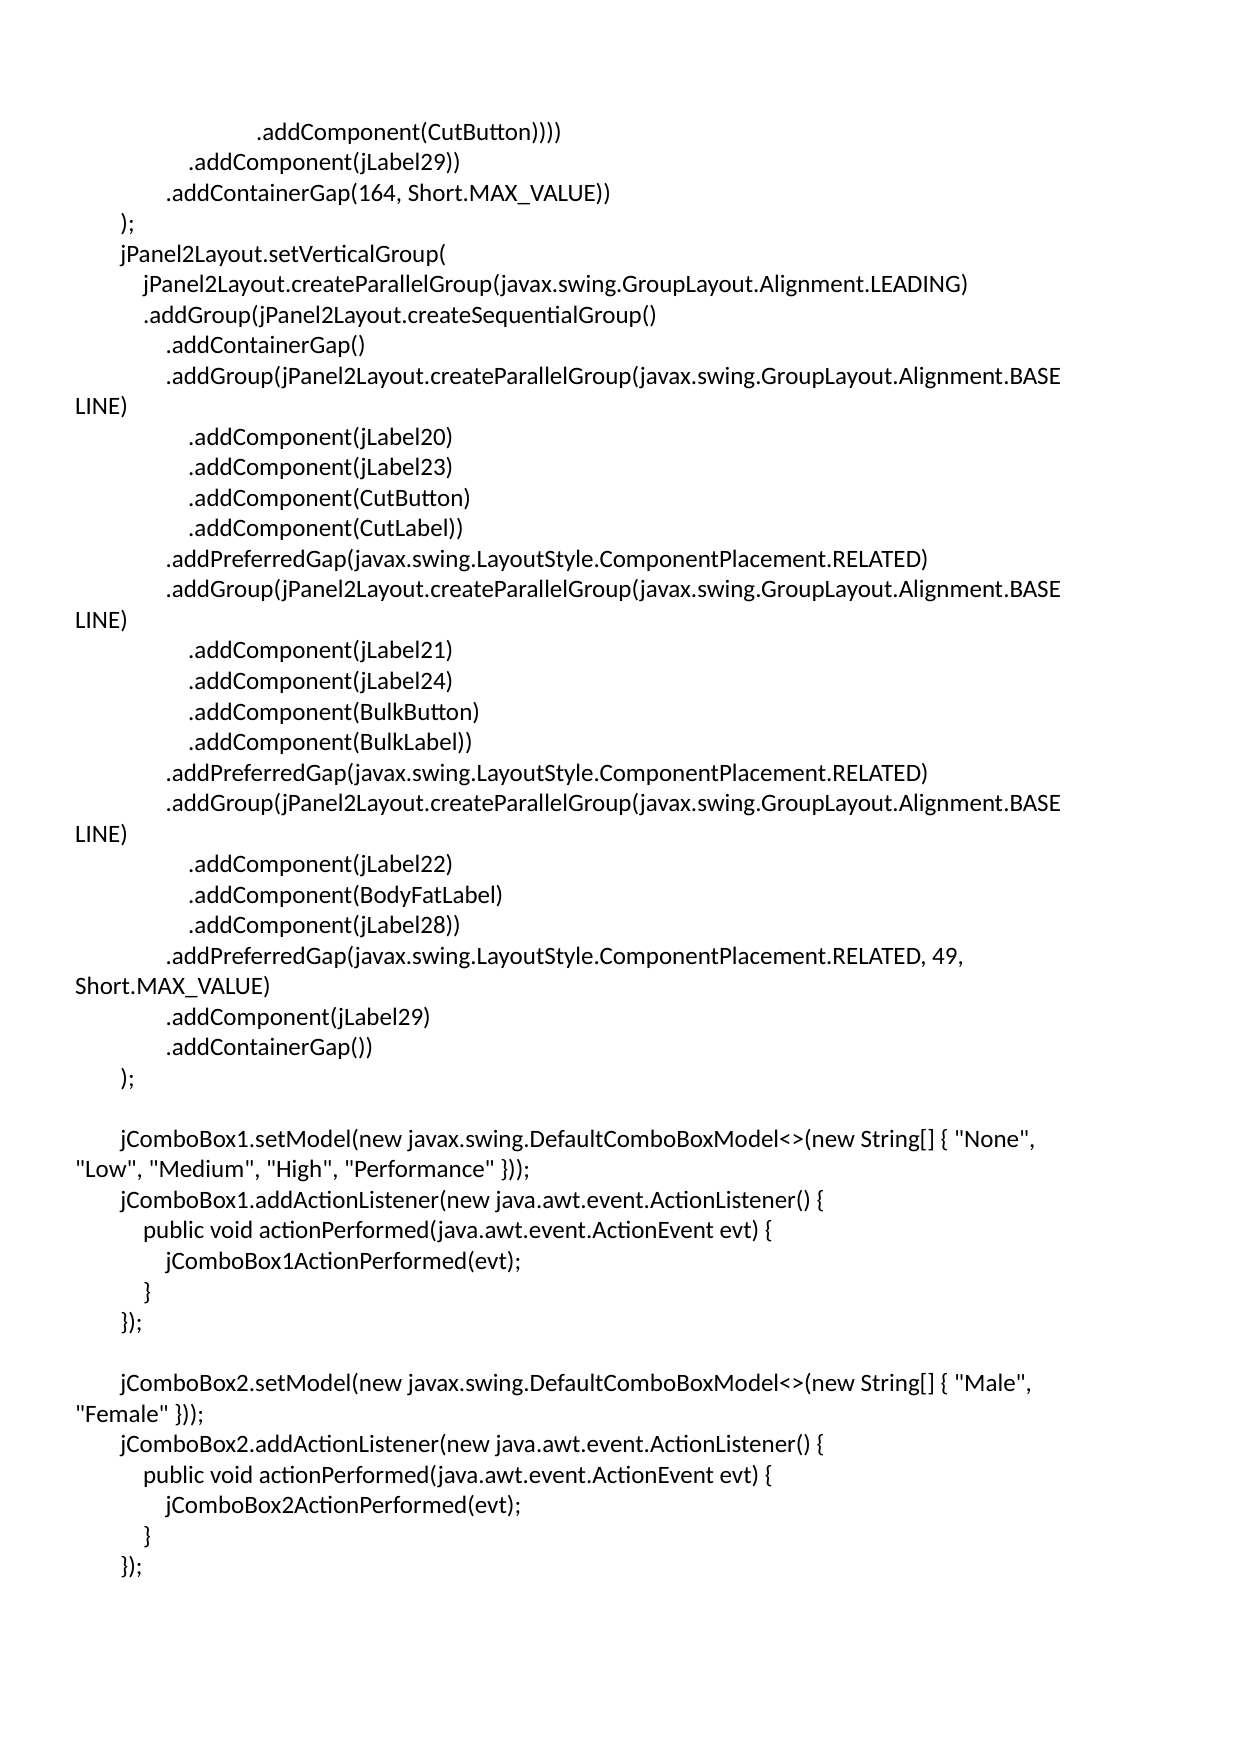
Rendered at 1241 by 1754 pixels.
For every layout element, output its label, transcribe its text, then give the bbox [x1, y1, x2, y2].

text jComboBox2ActionPerformed(evt); [75, 1489, 1067, 1520]
text .addPreferredGap(javax.swing.LayoutStyle.ComponentPlacement.RELATED) [75, 543, 1067, 574]
text .addComponent(BodyFatLabel) [75, 879, 1067, 909]
text public void actionPerformed(java.awt.event.ActionEvent evt) { [75, 1459, 1067, 1489]
text .addContainerGap()) [75, 1031, 1067, 1062]
text .addComponent(jLabel23) [75, 452, 1067, 482]
text .addComponent(jLabel28)) [75, 909, 1067, 940]
text .addContainerGap() [75, 329, 1067, 360]
text .addPreferredGap(javax.swing.LayoutStyle.ComponentPlacement.RELATED) [75, 757, 1067, 787]
text } [75, 1276, 1067, 1306]
text .addGroup(jPanel2Layout.createParallelGroup(javax.swing.GroupLayout.Alignment.BASELINE) [75, 574, 1067, 635]
text public void actionPerformed(java.awt.event.ActionEvent evt) { [75, 1214, 1067, 1245]
text .addComponent(CutButton)))) [75, 116, 1067, 146]
text .addGroup(jPanel2Layout.createParallelGroup(javax.swing.GroupLayout.Alignment.BASELINE) [75, 787, 1067, 848]
text }); [75, 1306, 1067, 1337]
text jComboBox1.addActionListener(new java.awt.event.ActionListener() { [75, 1184, 1067, 1214]
text .addComponent(BulkLabel)) [75, 726, 1067, 757]
text jComboBox2.setModel(new javax.swing.DefaultComboBoxModel<>(new String[] { "Male", "Female" })); [75, 1367, 1067, 1428]
text .addComponent(jLabel21) [75, 635, 1067, 665]
text .addComponent(jLabel20) [75, 421, 1067, 452]
text ); [75, 207, 1067, 238]
text .addComponent(jLabel22) [75, 848, 1067, 879]
text jPanel2Layout.createParallelGroup(javax.swing.GroupLayout.Alignment.LEADING) [75, 268, 1067, 299]
text .addComponent(BulkButton) [75, 696, 1067, 726]
text ); [75, 1062, 1067, 1092]
text jComboBox1.setModel(new javax.swing.DefaultComboBoxModel<>(new String[] { "None", "Low", "Medium", "High", "Performance" })); [75, 1123, 1067, 1184]
text .addGroup(jPanel2Layout.createParallelGroup(javax.swing.GroupLayout.Alignment.BASELINE) [75, 360, 1067, 421]
text jComboBox1ActionPerformed(evt); [75, 1245, 1067, 1276]
text .addContainerGap(164, Short.MAX_VALUE)) [75, 177, 1067, 207]
text }); [75, 1550, 1067, 1581]
text jComboBox2.addActionListener(new java.awt.event.ActionListener() { [75, 1428, 1067, 1459]
text .addGroup(jPanel2Layout.createSequentialGroup() [75, 299, 1067, 329]
text .addComponent(CutLabel)) [75, 513, 1067, 543]
text .addComponent(jLabel29)) [75, 146, 1067, 177]
text .addComponent(jLabel29) [75, 1001, 1067, 1031]
text .addComponent(CutButton) [75, 482, 1067, 513]
text } [75, 1520, 1067, 1550]
text .addComponent(jLabel24) [75, 665, 1067, 696]
text .addPreferredGap(javax.swing.LayoutStyle.ComponentPlacement.RELATED, 49, Short.MAX_VALUE) [75, 940, 1067, 1001]
text jPanel2Layout.setVerticalGroup( [75, 238, 1067, 268]
